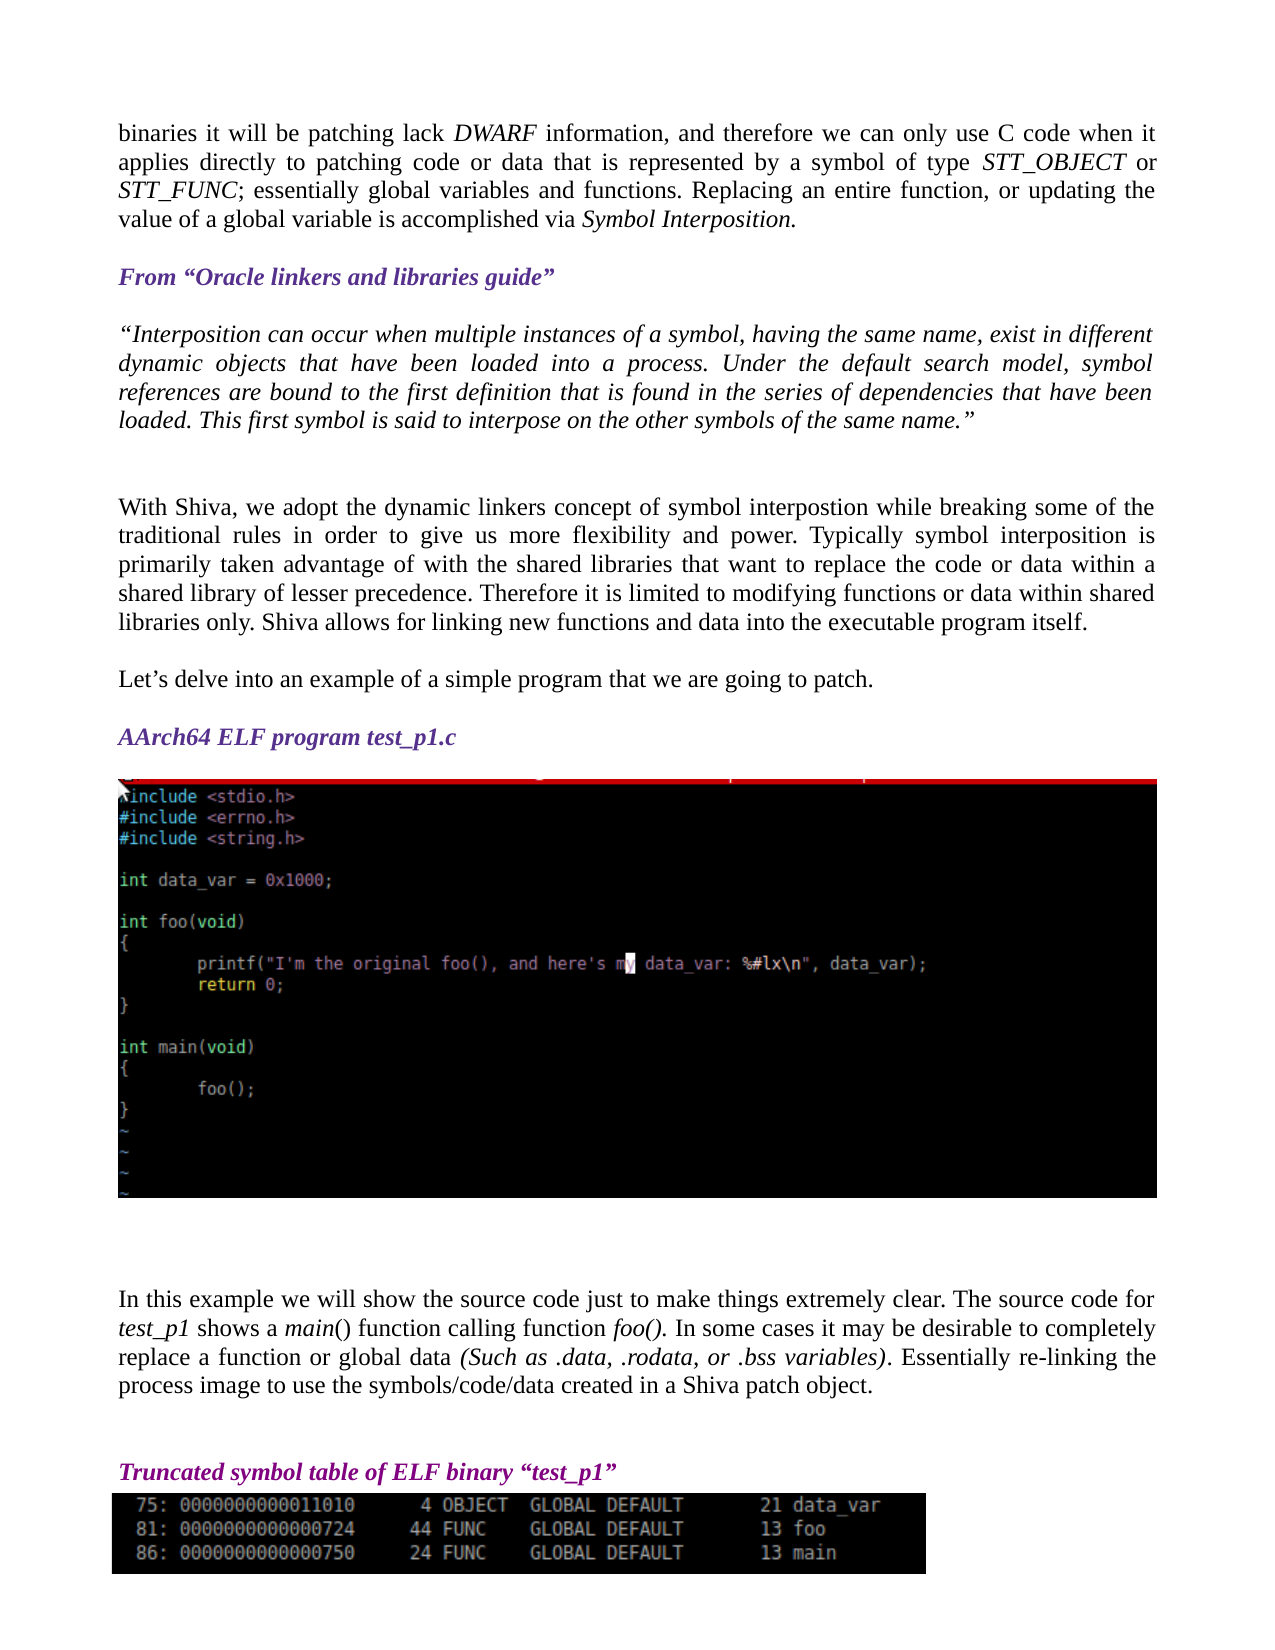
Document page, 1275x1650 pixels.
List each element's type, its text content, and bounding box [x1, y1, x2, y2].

text “Interposition can occur when multiple instances of a symbol, having the same name, exist in different dynamic objects that have been loaded into a process. Under the default search model, symbol references are bound to the first definition that is found in the series of dependencies that have been loaded. This first symbol is said to interpose on the other symbols of the same name.” [118, 319, 1157, 434]
text Truncated symbol table of ELF binary “test_p1” [118, 1457, 1157, 1485]
text Let’s delve into an example of a simple program that we are going to patch. [118, 664, 1157, 693]
text binaries it will be patching lack DWARF information, and therefore we can only use C code when it applies directly to patching code or data that is represented by a symbol of type STT_OBJECT or STT_FUNC; essentially global variables and functions. Replacing an entire function, or updating the value of a global variable is accomplished via Symbol Interposition. [118, 118, 1157, 233]
picture [111, 1493, 926, 1574]
text AArch64 ELF program test_p1.c [118, 722, 1157, 751]
text From “Oracle linkers and libraries guide” [118, 262, 1157, 291]
text In this example we will show the source code just to make things extremely clear. The source code for test_p1 shows a main() function calling function foo(). In some cases it may be desirable to completely replace a function or global data (Such as .data, .rodata, or .bss variables). Essentially re-linking the process image to use the symbols/code/data created in a Shiva patch object. [118, 1284, 1157, 1399]
text With Shiva, we adopt the dynamic linkers concept of symbol interpostion while breaking some of the traditional rules in order to give us more flexibility and power. Typically symbol interposition is primarily taken advantage of with the shared libraries that want to replace the code or data within a shared library of lesser precedence. Therefore it is limited to modifying functions or data within shared libraries only. Shiva allows for linking new functions and data into the executable program itself. [118, 492, 1157, 636]
picture [118, 779, 1157, 1198]
